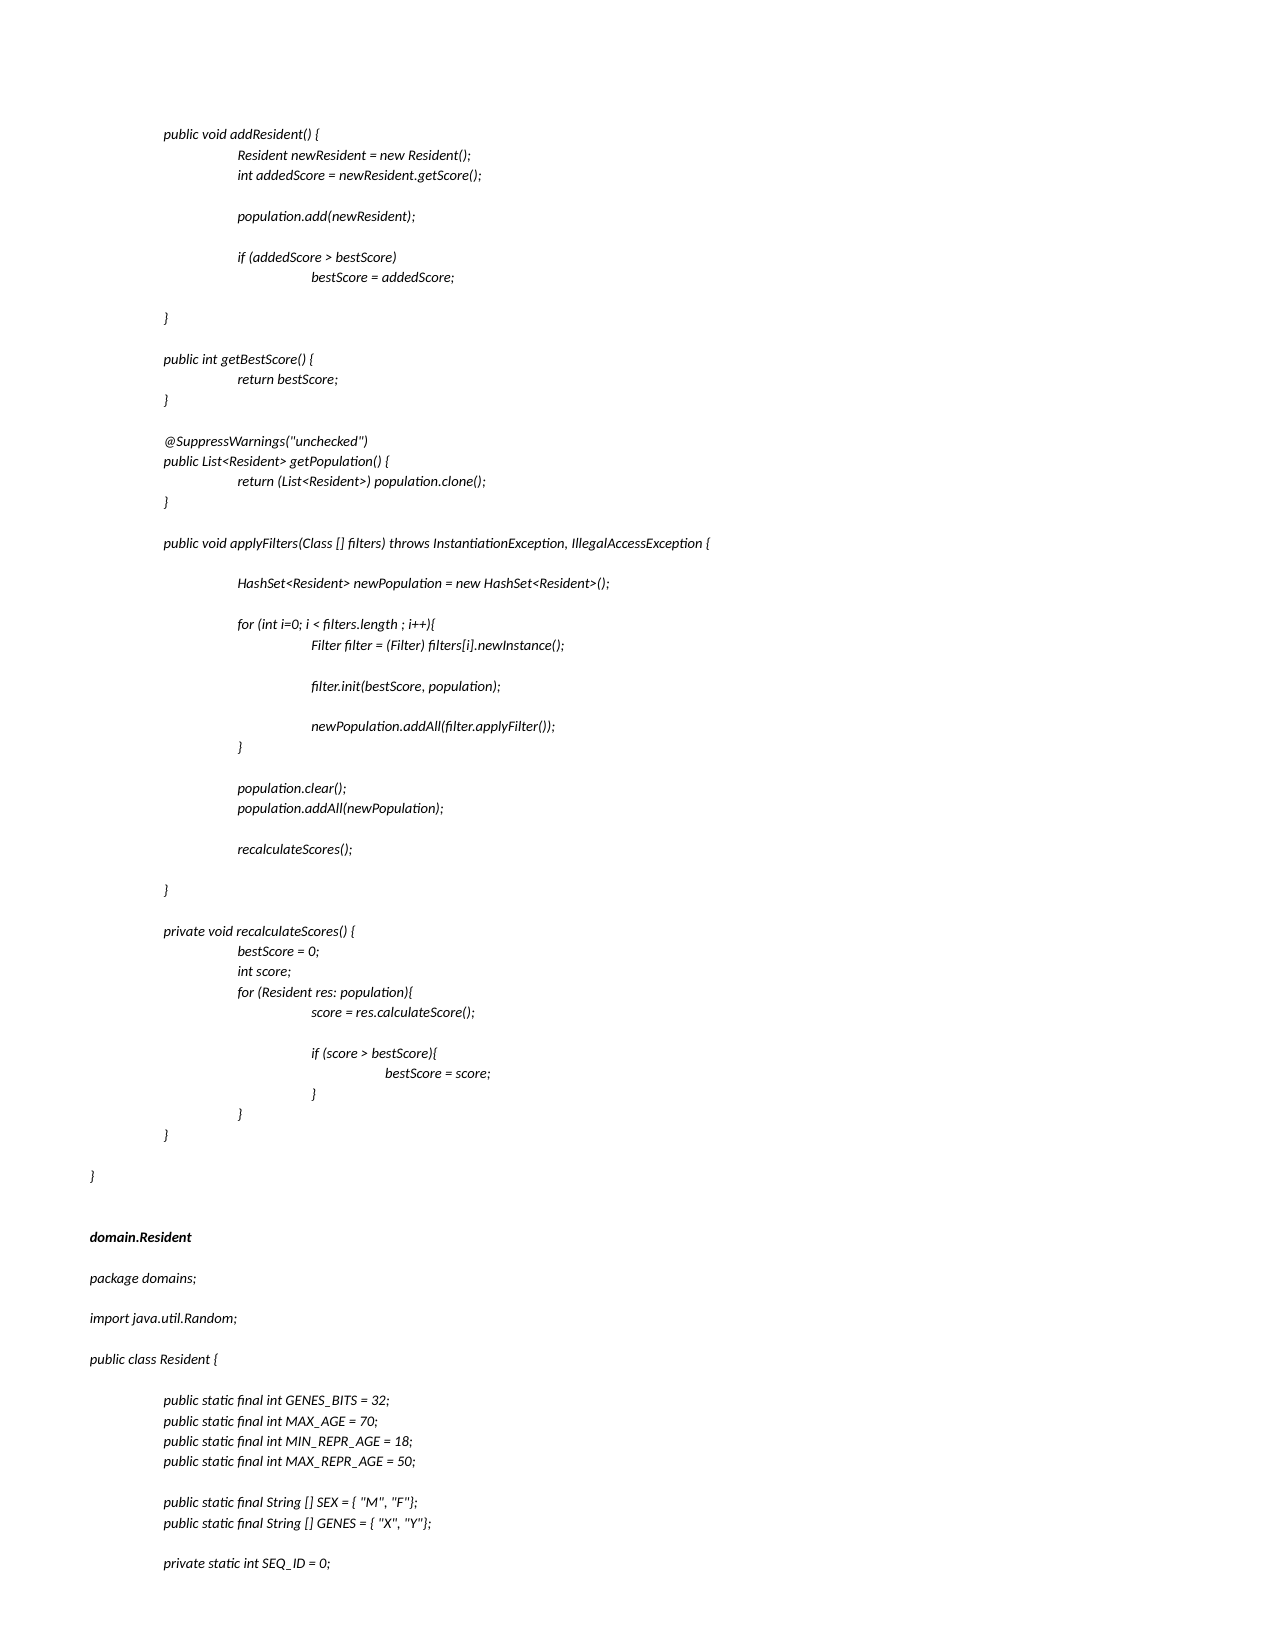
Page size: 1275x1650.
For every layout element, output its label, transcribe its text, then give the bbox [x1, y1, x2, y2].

text } [89, 1085, 1229, 1103]
text private void recalculateScores() { [89, 922, 1229, 939]
text package domains; [89, 1269, 1229, 1287]
text for (int i=0; i < filters.length ; i++){ [89, 616, 1229, 633]
text public void addResident() { [89, 126, 1229, 143]
text public static final int MAX_AGE = 70; [89, 1412, 1229, 1429]
text bestScore = score; [89, 1065, 1229, 1082]
text Filter filter = (Filter) filters[i].newInstance(); [89, 636, 1229, 654]
text } [89, 1126, 1229, 1144]
text if (score > bestScore){ [89, 1044, 1229, 1062]
text public static final String [] SEX = { "M", "F"}; [89, 1493, 1229, 1511]
text public static final int MAX_REPR_AGE = 50; [89, 1453, 1229, 1470]
text public class Resident { [89, 1351, 1229, 1368]
text return bestScore; [89, 371, 1229, 388]
text public int getBestScore() { [89, 350, 1229, 368]
text if (addedScore > bestScore) [89, 248, 1229, 266]
text filter.init(bestScore, population); [89, 677, 1229, 694]
text } [89, 391, 1229, 409]
text bestScore = addedScore; [89, 268, 1229, 286]
text for (Resident res: population){ [89, 983, 1229, 1001]
text } [89, 1167, 1229, 1184]
text public List<Resident> getPopulation() { [89, 452, 1229, 470]
text Resident newResident = new Resident(); [89, 146, 1229, 164]
text } [89, 493, 1229, 511]
text domain.Resident [89, 1228, 1229, 1246]
text public void applyFilters(Class [] filters) throws InstantiationException, IllegalAccessException { [89, 534, 1229, 552]
text @SuppressWarnings("unchecked") [89, 432, 1229, 449]
text public static final String [] GENES = { "X", "Y"}; [89, 1514, 1229, 1532]
text bestScore = 0; [89, 942, 1229, 960]
text population.clear(); [89, 779, 1229, 797]
text public static final int GENES_BITS = 32; [89, 1391, 1229, 1409]
text population.addAll(newPopulation); [89, 799, 1229, 817]
text int score; [89, 963, 1229, 980]
text population.add(newResident); [89, 207, 1229, 225]
text } [89, 309, 1229, 327]
text } [89, 881, 1229, 899]
text newPopulation.addAll(filter.applyFilter()); [89, 718, 1229, 735]
text recalculateScores(); [89, 840, 1229, 858]
text HashSet<Resident> newPopulation = new HashSet<Resident>(); [89, 575, 1229, 592]
text } [89, 1106, 1229, 1123]
text return (List<Resident>) population.clone(); [89, 473, 1229, 490]
text } [89, 738, 1229, 756]
text import java.util.Random; [89, 1310, 1229, 1327]
text int addedScore = newResident.getScore(); [89, 166, 1229, 184]
text public static final int MIN_REPR_AGE = 18; [89, 1432, 1229, 1450]
text score = res.calculateScore(); [89, 1003, 1229, 1021]
text private static int SEQ_ID = 0; [89, 1555, 1229, 1572]
